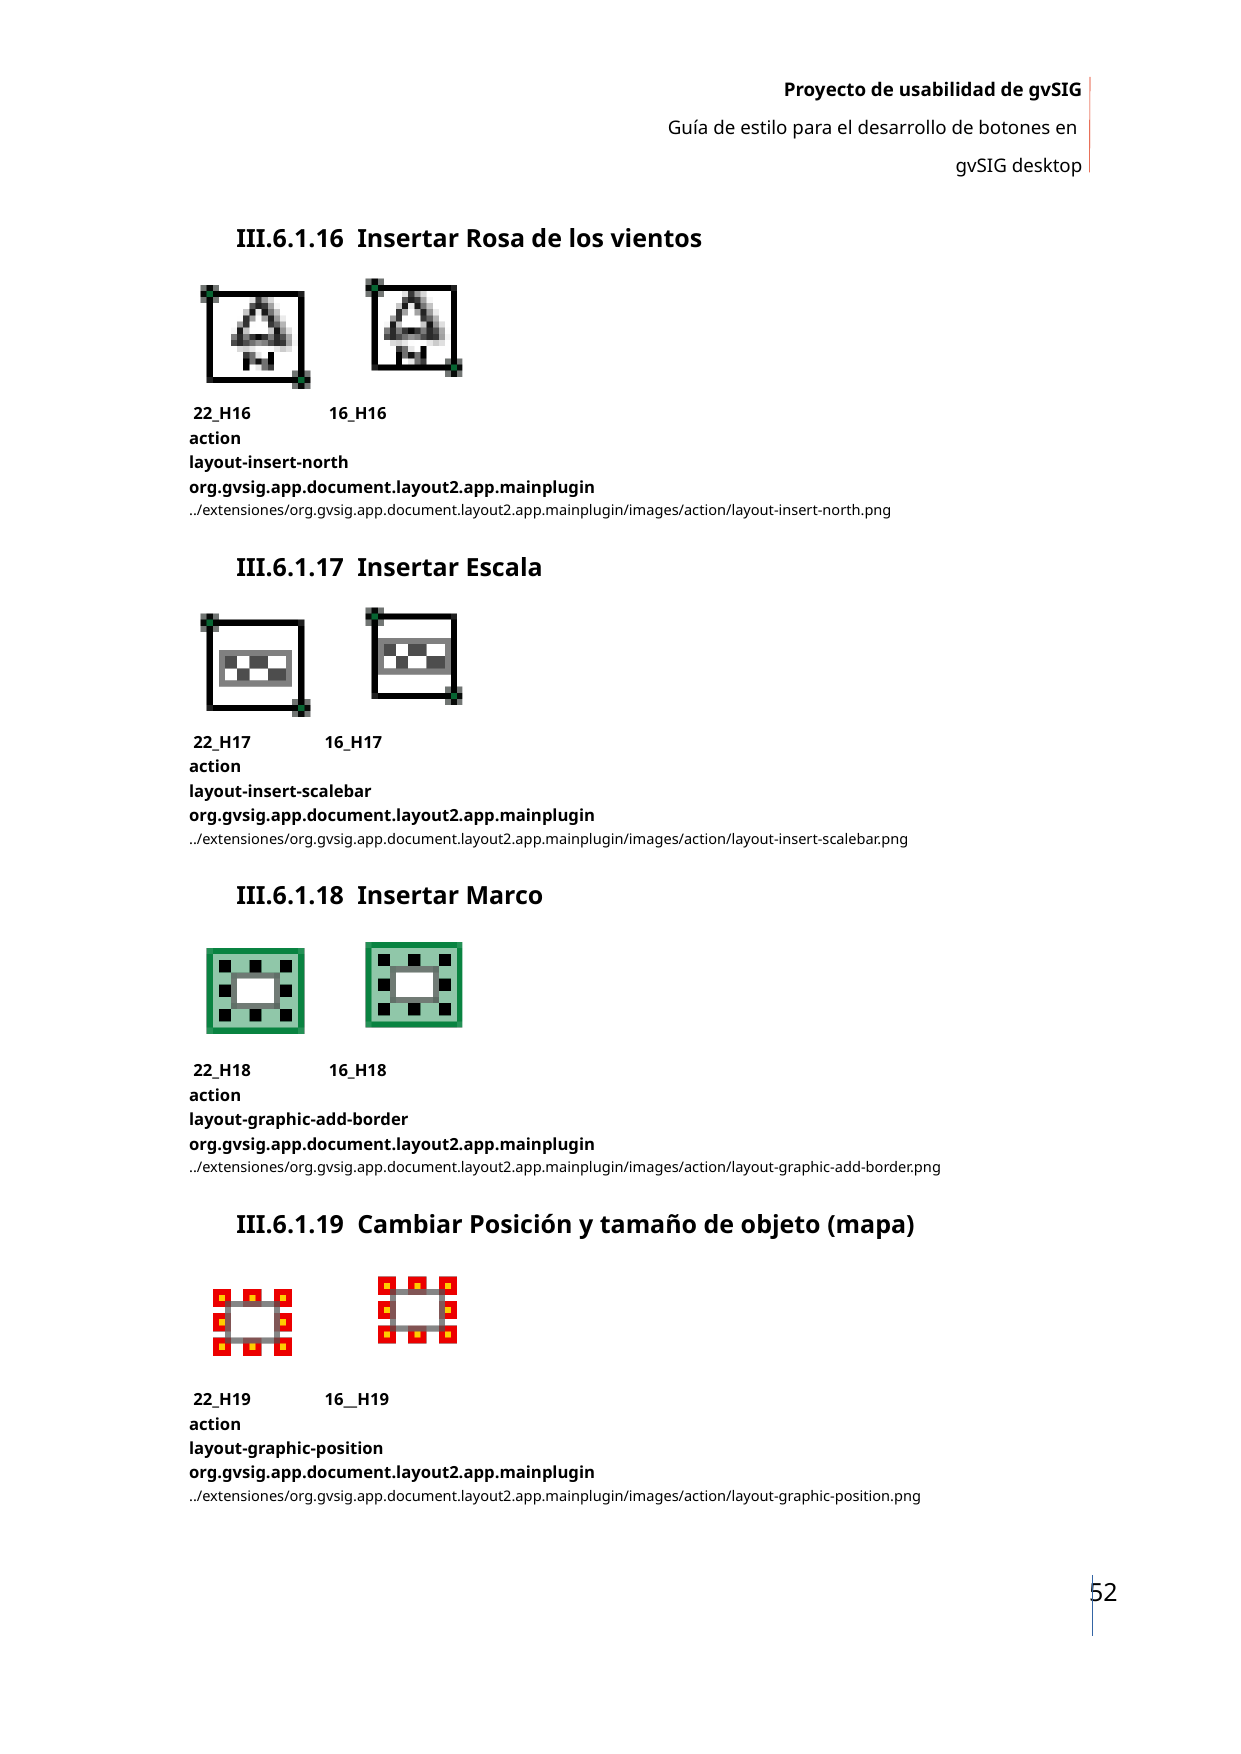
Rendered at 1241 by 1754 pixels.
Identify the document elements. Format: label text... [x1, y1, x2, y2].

text 22_H16 16_H16 [193, 402, 1095, 425]
subtitle Insertar Marco [236, 878, 1095, 912]
subtitle Insertar Escala [236, 549, 1095, 583]
picture [188, 595, 463, 729]
picture [188, 266, 463, 401]
text action [189, 1412, 1095, 1435]
text 22_H19 16__H19 [193, 1388, 1095, 1410]
text action [189, 426, 1095, 449]
picture [188, 923, 463, 1058]
text ../extensiones/org.gvsig.app.document.layout2.app.mainplugin/images/action/layout-graphic-position.png [189, 1486, 1095, 1505]
text action [189, 1083, 1095, 1106]
text org.gvsig.app.document.layout2.app.mainplugin [189, 1461, 1095, 1484]
text ../extensiones/org.gvsig.app.document.layout2.app.mainplugin/images/action/layout-insert-scalebar.png [189, 828, 1095, 848]
text layout-insert-scalebar [189, 779, 1095, 802]
text org.gvsig.app.document.layout2.app.mainplugin [189, 804, 1095, 827]
subtitle Insertar Rosa de los vientos [236, 221, 1095, 255]
text ../extensiones/org.gvsig.app.document.layout2.app.mainplugin/images/action/layout-graphic-add-border.png [189, 1157, 1095, 1177]
text action [189, 755, 1095, 778]
text ../extensiones/org.gvsig.app.document.layout2.app.mainplugin/images/action/layout-insert-north.png [189, 500, 1095, 520]
text layout-graphic-position [189, 1437, 1095, 1459]
text layout-insert-north [189, 451, 1095, 474]
subtitle Cambiar Posición y tamaño de objeto (mapa) [236, 1206, 1095, 1240]
picture [188, 1252, 463, 1386]
text org.gvsig.app.document.layout2.app.mainplugin [189, 1132, 1095, 1155]
text org.gvsig.app.document.layout2.app.mainplugin [189, 475, 1095, 498]
text 22_H17 16_H17 [193, 731, 1095, 753]
text 22_H18 16_H18 [193, 1059, 1095, 1082]
text layout-graphic-add-border [189, 1108, 1095, 1131]
